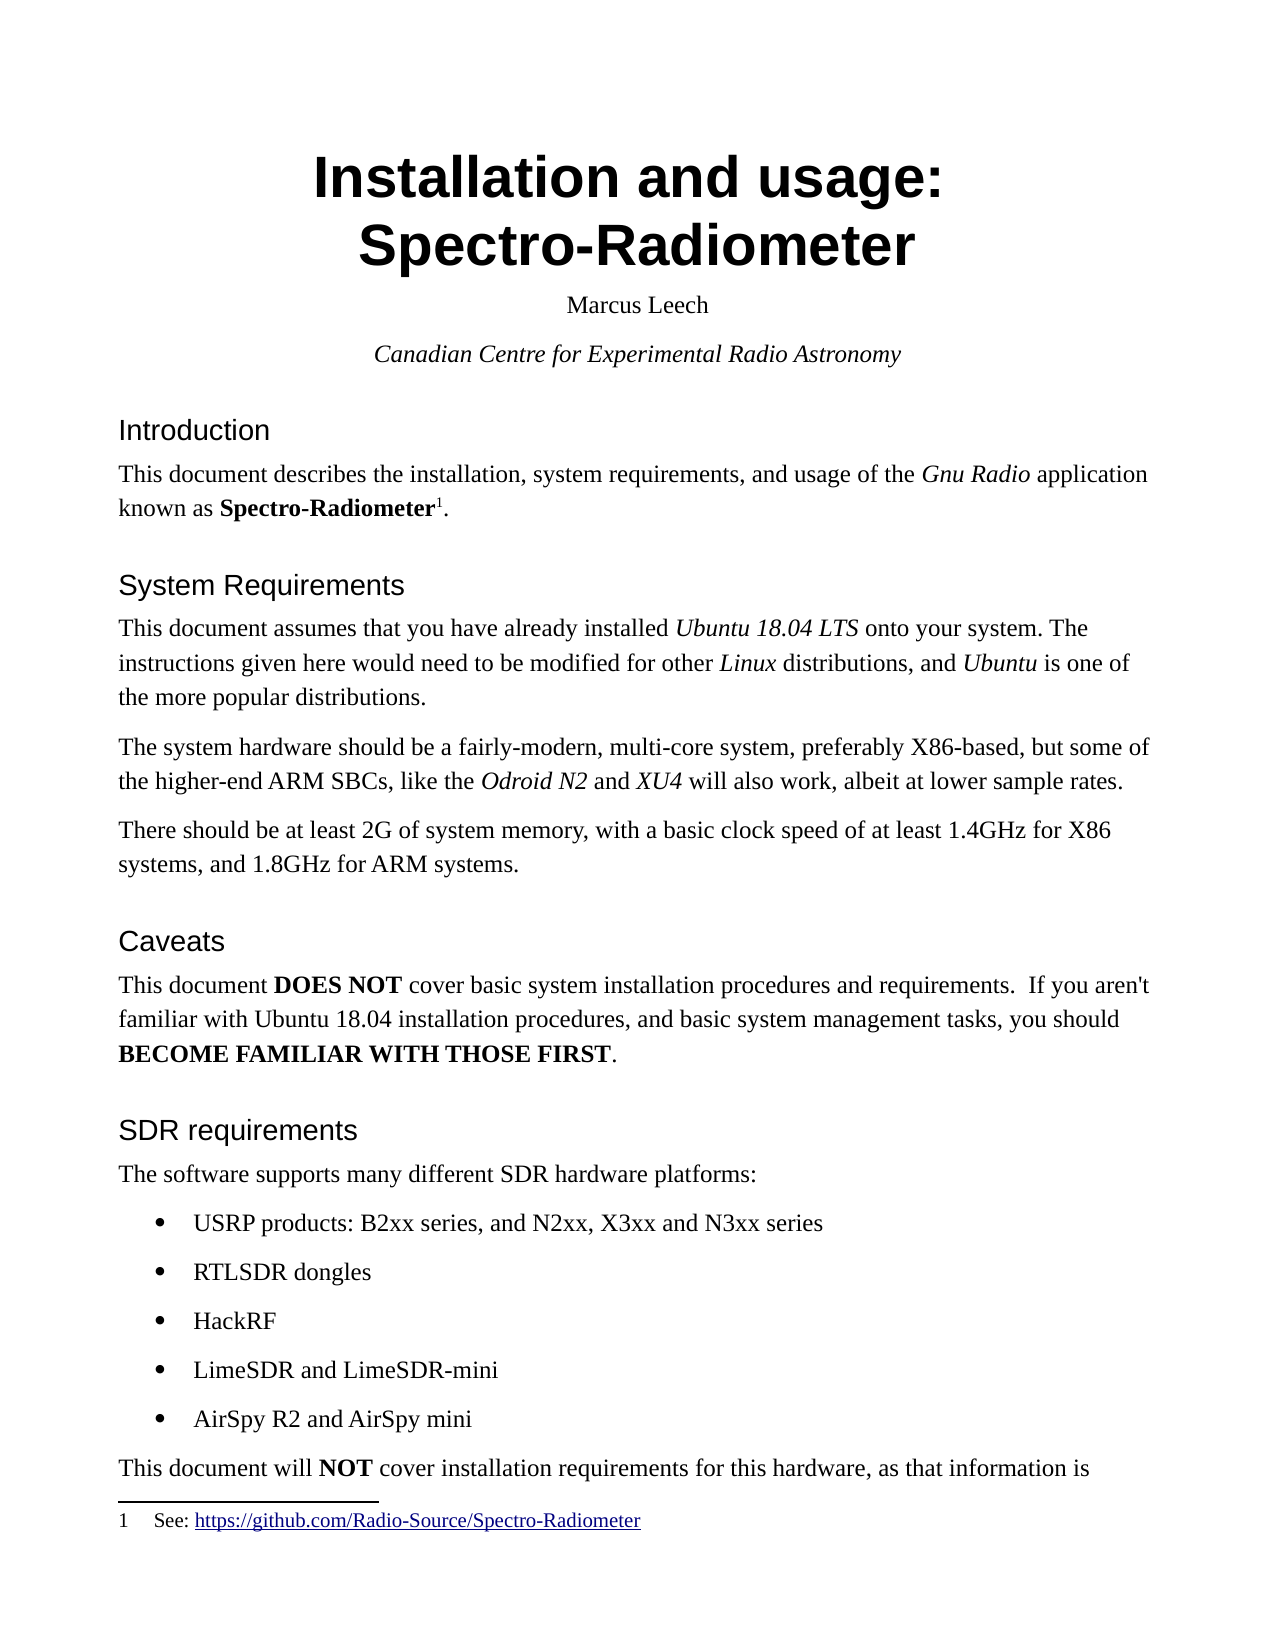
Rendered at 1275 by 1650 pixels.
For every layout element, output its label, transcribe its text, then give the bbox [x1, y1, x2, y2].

subtitle Introduction [118, 413, 1157, 446]
text This document will NOT cover installation requirements for this hardware, as that information is [118, 1453, 1157, 1482]
list HackRF [156, 1306, 1157, 1335]
list LimeSDR and LimeSDR-mini [156, 1355, 1157, 1384]
text This document DOES NOT cover basic system installation procedures and requirements. If you aren't familiar with Ubuntu 18.04 installation procedures, and basic system management tasks, you should BECOME FAMILIAR WITH THOSE FIRST. [118, 970, 1157, 1067]
text Canadian Centre for Experimental Radio Astronomy [118, 339, 1157, 368]
text There should be at least 2G of system memory, with a basic clock speed of at least 1.4GHz for X86 systems, and 1.8GHz for ARM systems. [118, 815, 1157, 878]
list RTLSDR dongles [156, 1257, 1157, 1286]
subtitle SDR requirements [118, 1113, 1157, 1146]
text The software supports many different SDR hardware platforms: [118, 1159, 1157, 1187]
title Installation and usage: Spectro-Radiometer [118, 143, 1157, 277]
subtitle System Requirements [118, 567, 1157, 601]
text This document describes the installation, system requirements, and usage of the Gnu Radio application known as Spectro-Radiometer. [118, 459, 1157, 522]
subtitle Caveats [118, 924, 1157, 957]
text See: https://github.com/Radio-Source/Spectro-Radiometer [118, 1508, 1157, 1532]
text This document assumes that you have already installed Ubuntu 18.04 LTS onto your system. The instructions given here would need to be modified for other Linux distributions, and Ubuntu is one of the more popular distributions. [118, 613, 1157, 711]
text Marcus Leech [118, 290, 1157, 318]
list AirSpy R2 and AirSpy mini [156, 1404, 1157, 1433]
list USRP products: B2xx series, and N2xx, X3xx and N3xx series [156, 1208, 1157, 1237]
text The system hardware should be a fairly-modern, multi-core system, preferably X86-based, but some of the higher-end ARM SBCs, like the Odroid N2 and XU4 will also work, albeit at lower sample rates. [118, 732, 1157, 795]
